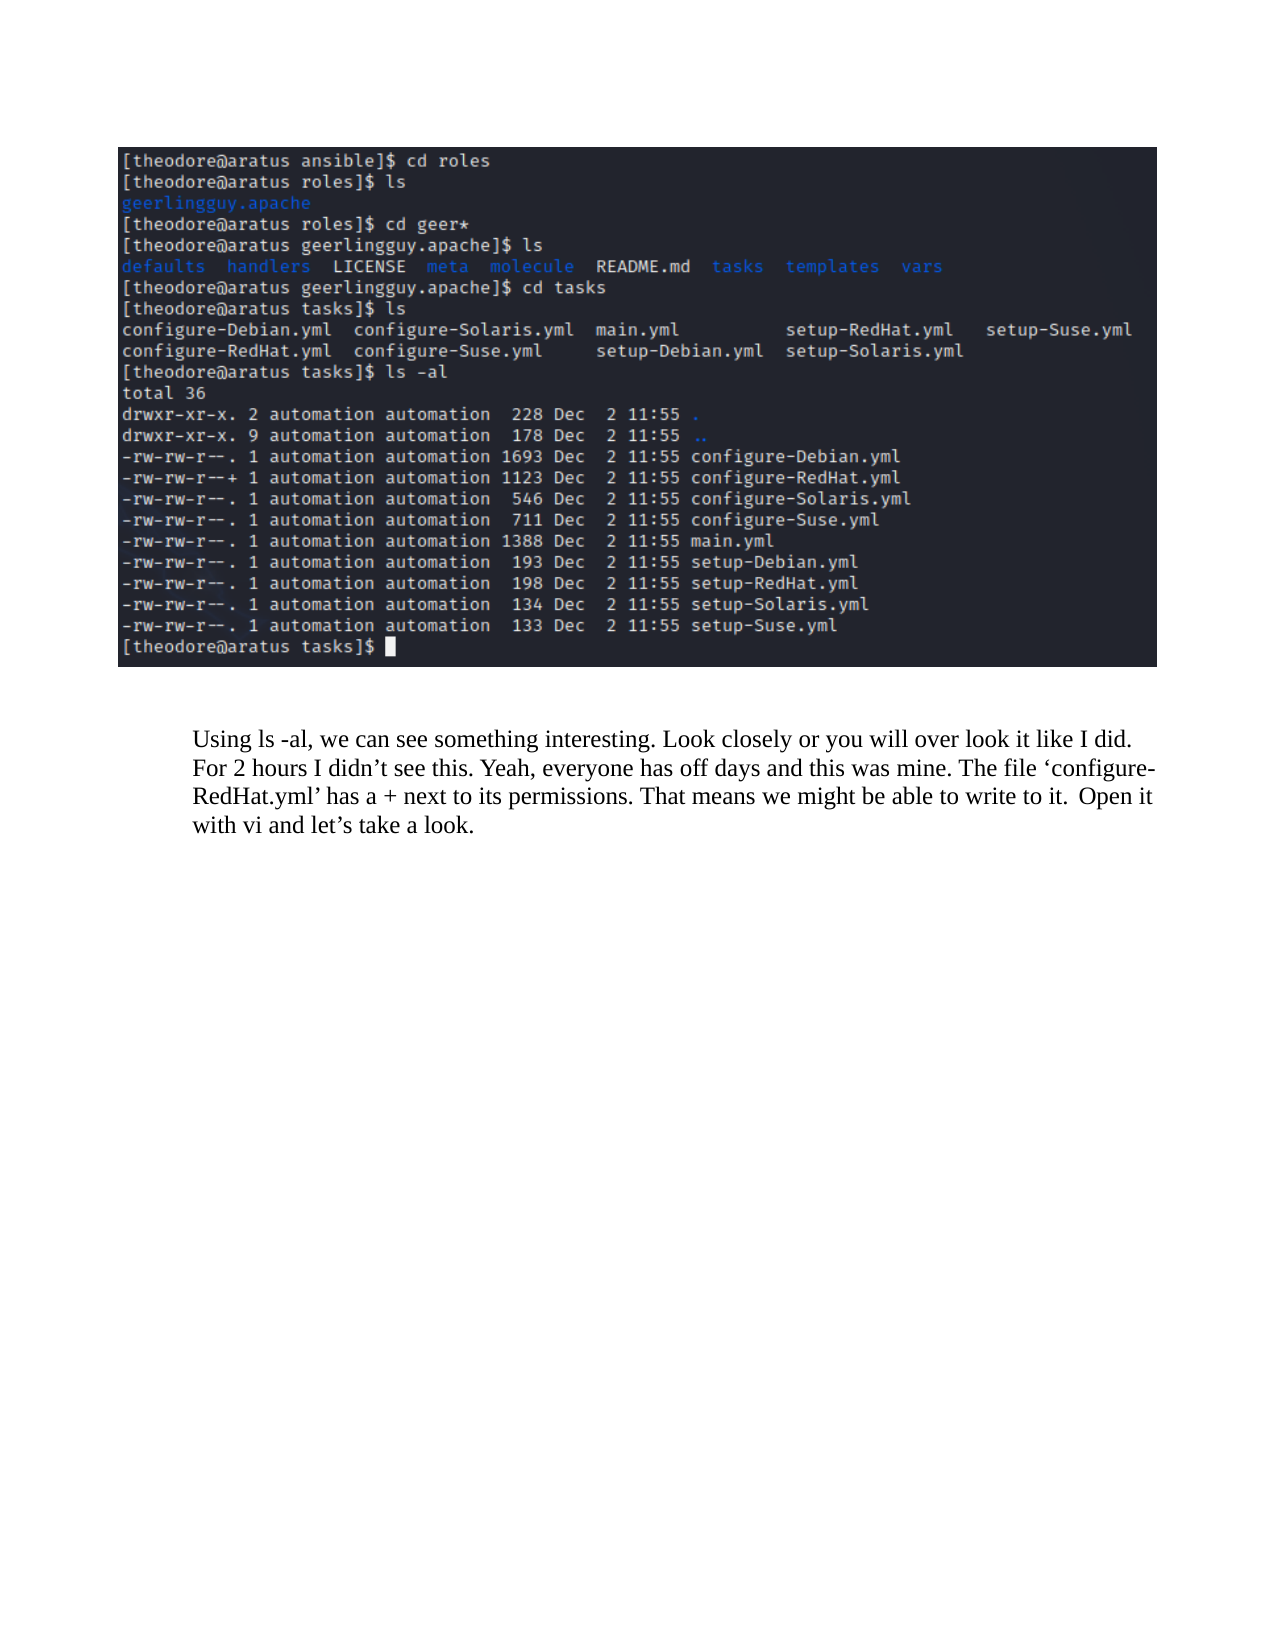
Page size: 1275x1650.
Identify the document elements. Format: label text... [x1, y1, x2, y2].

picture [118, 147, 1157, 667]
text [118, 118, 1157, 147]
text Using ls -al, we can see something interesting. Look closely or you will over look it like I did. For 2 hours I didn’t see this. Yeah, everyone has off days and this was mine. The file ‘configure- RedHat.yml’ has a + next to its permissions. That means we might be able to write to it. Open it with vi and let’s take a look. [118, 667, 1157, 839]
